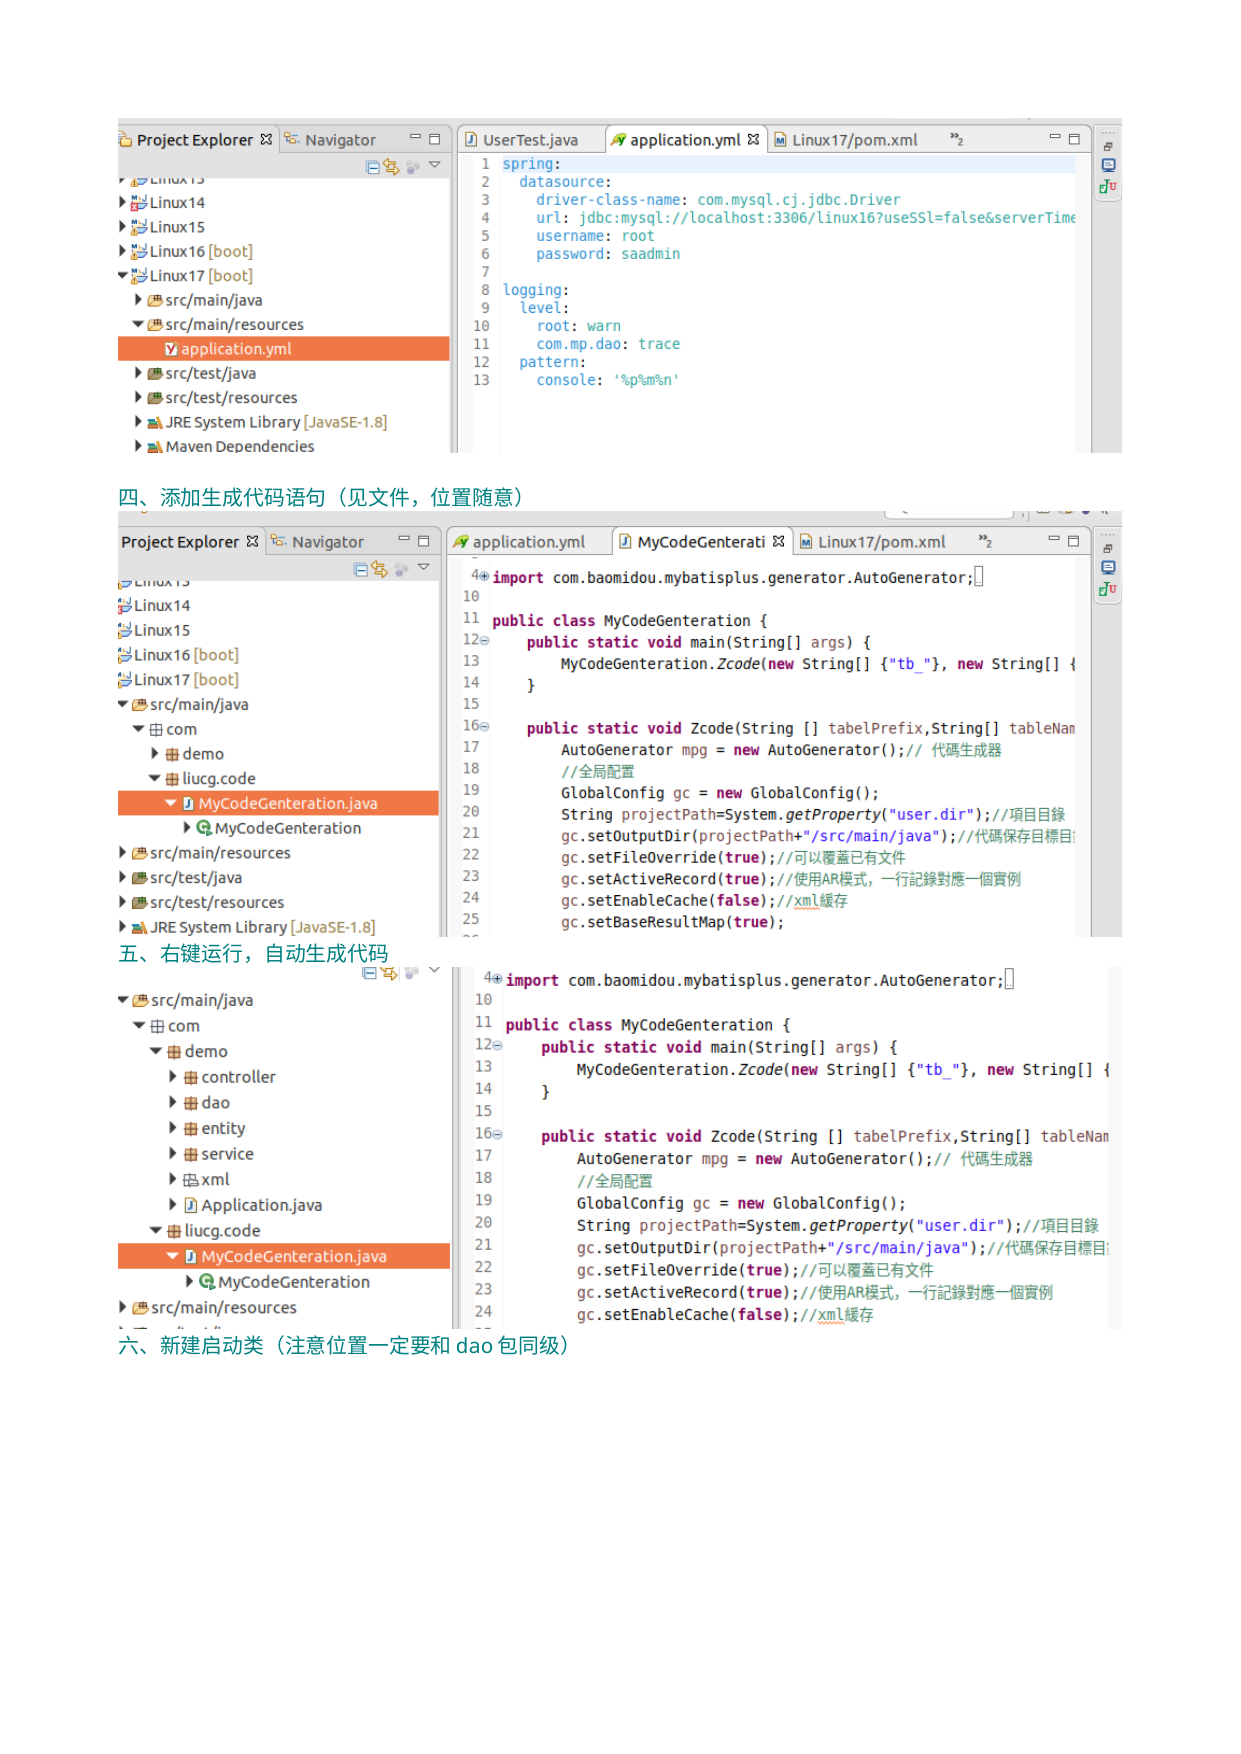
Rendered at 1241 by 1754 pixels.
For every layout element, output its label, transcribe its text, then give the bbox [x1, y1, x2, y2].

picture [118, 967, 1123, 1329]
picture [118, 118, 1123, 453]
text 四、添加生成代码语句（见文件，位置随意） [118, 481, 1122, 511]
text 六、新建启动类（注意位置一定要和dao包同级） [118, 1329, 1122, 1359]
picture [118, 511, 1123, 937]
text 五、右键运行，自动生成代码 [118, 937, 1122, 967]
